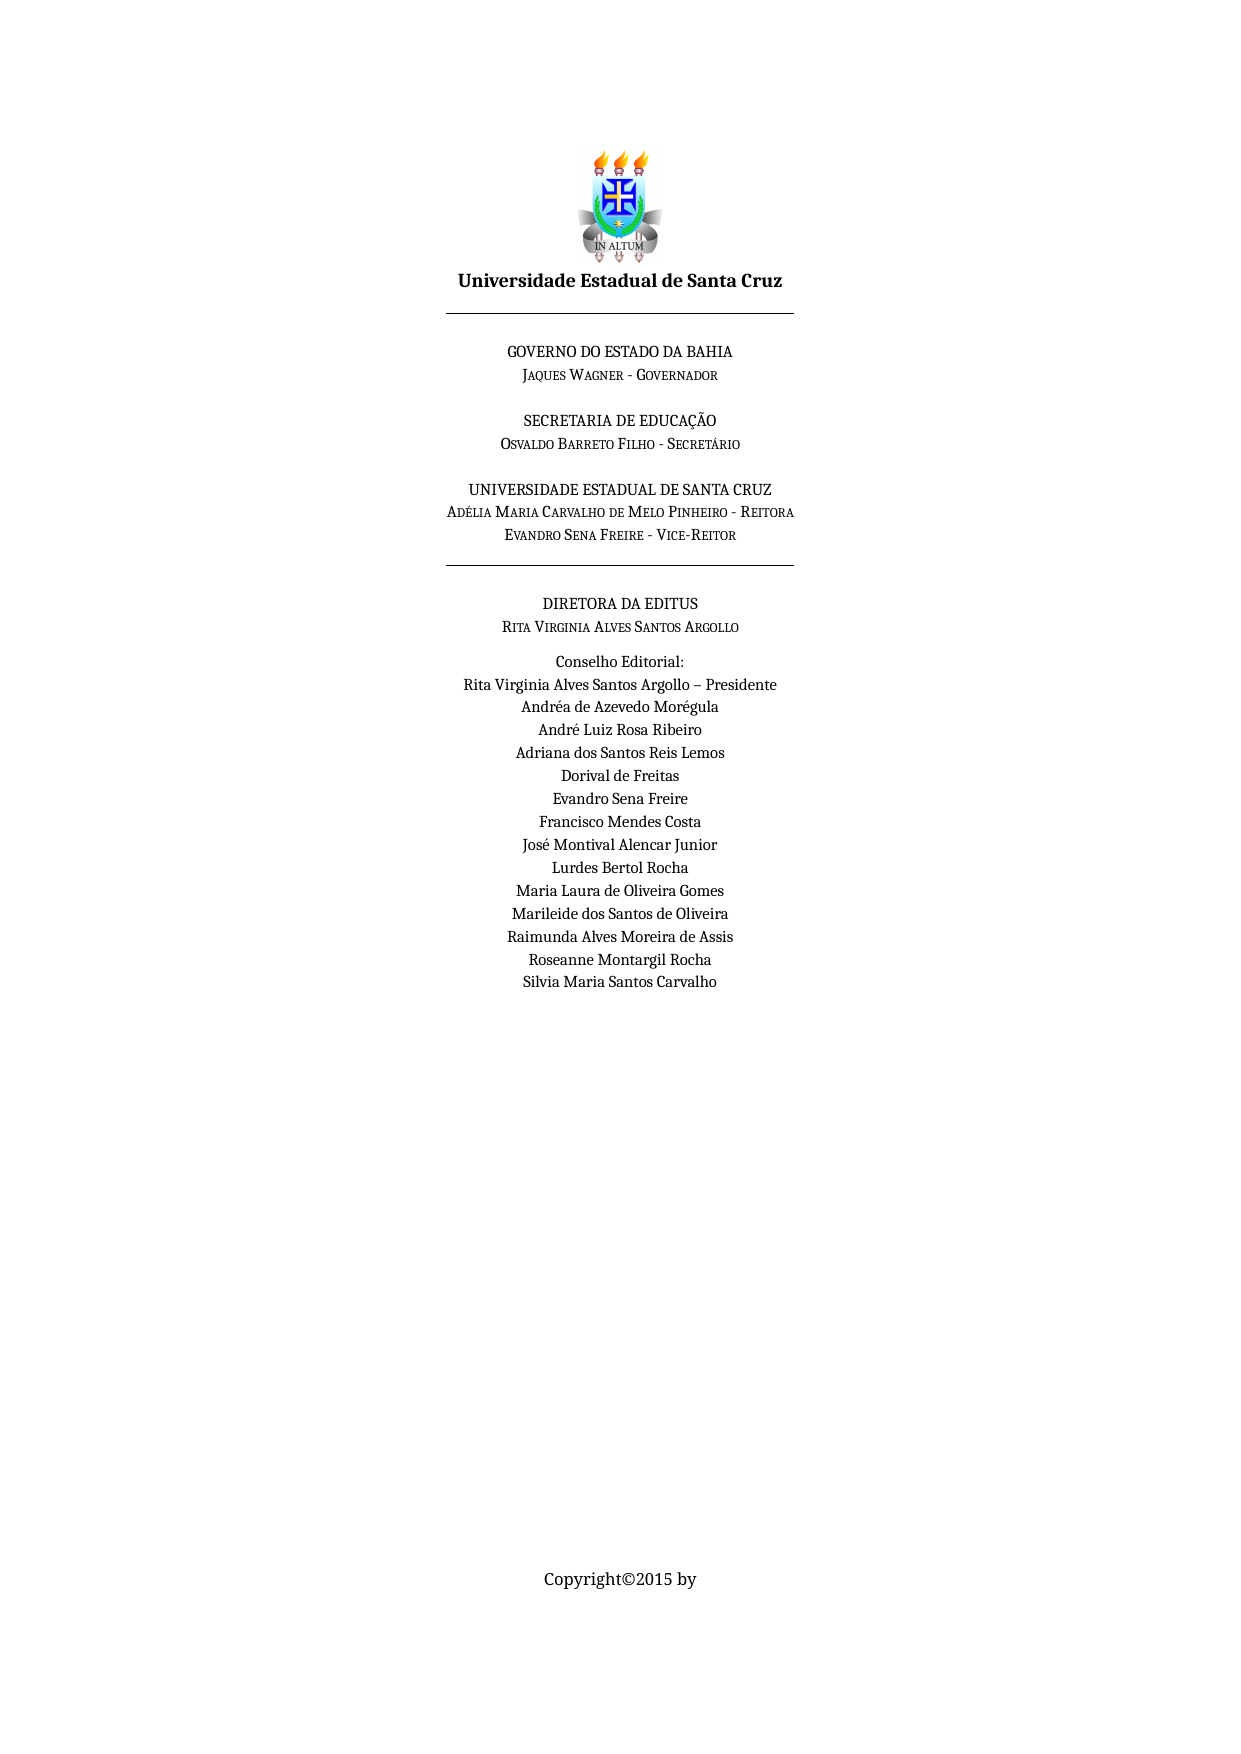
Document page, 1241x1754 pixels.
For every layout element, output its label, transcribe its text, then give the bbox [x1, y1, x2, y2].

text Copyright©2015 by [187, 1567, 1053, 1590]
text Adélia Maria Carvalho de Melo Pinheiro - Reitora [187, 503, 1053, 522]
text SECRETARIA DE EDUCAÇÃO [187, 411, 1053, 430]
text Evandro Sena Freire - Vice-Reitor [187, 526, 1053, 545]
text Silvia Maria Santos Carvalho [187, 973, 1053, 992]
picture [576, 150, 664, 263]
text Andréa de Azevedo Morégula [187, 698, 1053, 717]
text Francisco Mendes Costa [187, 812, 1053, 832]
text UNIVERSIDADE ESTADUAL DE SANTA CRUZ [187, 480, 1053, 499]
text Dorival de Freitas [187, 767, 1053, 786]
text Maria Laura de Oliveira Gomes [187, 881, 1053, 900]
text Raimunda Alves Moreira de Assis [187, 927, 1053, 946]
text Universidade Estadual de Santa Cruz [187, 269, 1053, 292]
text Rita Virginia Alves Santos Argollo – Presidente [187, 675, 1053, 694]
text José Montival Alencar Junior [187, 835, 1053, 854]
text Marileide dos Santos de Oliveira [187, 904, 1053, 923]
text Conselho Editorial: [187, 652, 1053, 671]
text Evandro Sena Freire [187, 789, 1053, 809]
text Osvaldo Barreto Filho - Secretário [187, 434, 1053, 453]
text Roseanne Montargil Rocha [187, 950, 1053, 969]
text Adriana dos Santos Reis Lemos [187, 744, 1053, 763]
text Lurdes Bertol Rocha [187, 858, 1053, 877]
text André Luiz Rosa Ribeiro [187, 721, 1053, 740]
text Rita Virginia Alves Santos Argollo [187, 617, 1053, 637]
text diretora da editUs [187, 594, 1053, 614]
text GOVERNO DO ESTADO DA BAHIA [187, 342, 1053, 362]
text Jaques Wagner - Governador [187, 365, 1053, 384]
